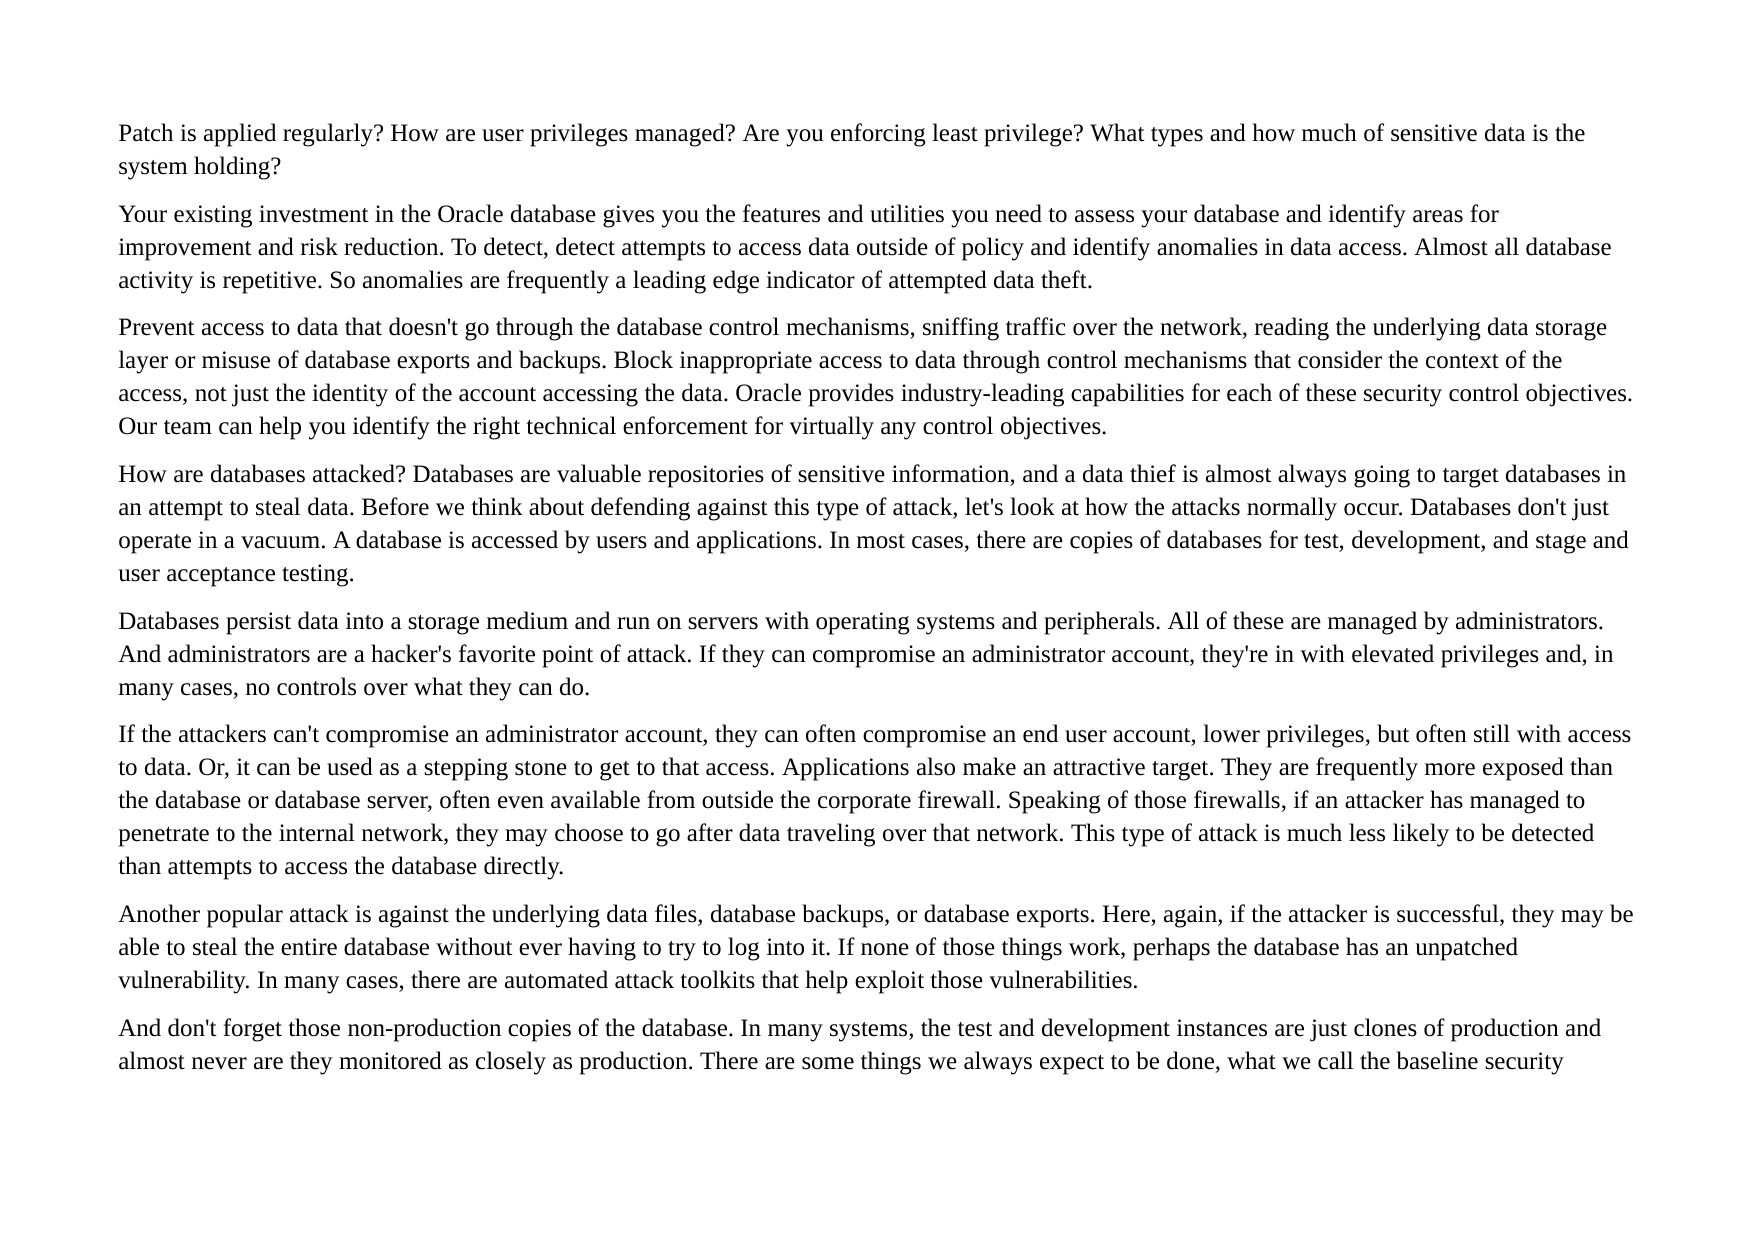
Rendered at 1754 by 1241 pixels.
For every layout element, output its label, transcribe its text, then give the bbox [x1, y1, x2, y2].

text Databases persist data into a storage medium and run on servers with operating systems and peripherals. All of these are managed by administrators. And administrators are a hacker's favorite point of attack. If they can compromise an administrator account, they're in with elevated privileges and, in many cases, no controls over what they can do. [118, 606, 1635, 701]
text And don't forget those non-production copies of the database. In many systems, the test and development instances are just clones of production and almost never are they monitored as closely as production. There are some things we always expect to be done, what we call the baseline security [118, 1013, 1635, 1074]
text Your existing investment in the Oracle database gives you the features and utilities you need to assess your database and identify areas for improvement and risk reduction. To detect, detect attempts to access data outside of policy and identify anomalies in data access. Almost all database activity is repetitive. So anomalies are frequently a leading edge indicator of attempted data theft. [118, 199, 1635, 293]
text Another popular attack is against the underlying data files, database backups, or database exports. Here, again, if the attacker is successful, they may be able to steal the entire database without ever having to try to log into it. If none of those things work, perhaps the database has an unpatched vulnerability. In many cases, there are automated attack toolkits that help exploit those vulnerabilities. [118, 899, 1635, 994]
text Prevent access to data that doesn't go through the database control mechanisms, sniffing traffic over the network, reading the underlying data storage layer or misuse of database exports and backups. Block inappropriate access to data through control mechanisms that consider the context of the access, not just the identity of the account accessing the data. Oracle provides industry-leading capabilities for each of these security control objectives. Our team can help you identify the right technical enforcement for virtually any control objectives. [118, 312, 1635, 440]
text If the attackers can't compromise an administrator account, they can often compromise an end user account, lower privileges, but often still with access to data. Or, it can be used as a stepping stone to get to that access. Applications also make an attractive target. They are frequently more exposed than the database or database server, often even available from outside the corporate firewall. Speaking of those firewalls, if an attacker has managed to penetrate to the internal network, they may choose to go after data traveling over that network. This type of attack is much less likely to be detected than attempts to access the database directly. [118, 719, 1635, 880]
text Patch is applied regularly? How are user privileges managed? Are you enforcing least privilege? What types and how much of sensitive data is the system holding? [118, 118, 1635, 180]
text How are databases attacked? Databases are valuable repositories of sensitive information, and a data thief is almost always going to target databases in an attempt to steal data. Before we think about defending against this type of attack, let's look at how the attacks normally occur. Databases don't just operate in a vacuum. A database is accessed by users and applications. In most cases, there are copies of databases for test, development, and stage and user acceptance testing. [118, 459, 1635, 587]
